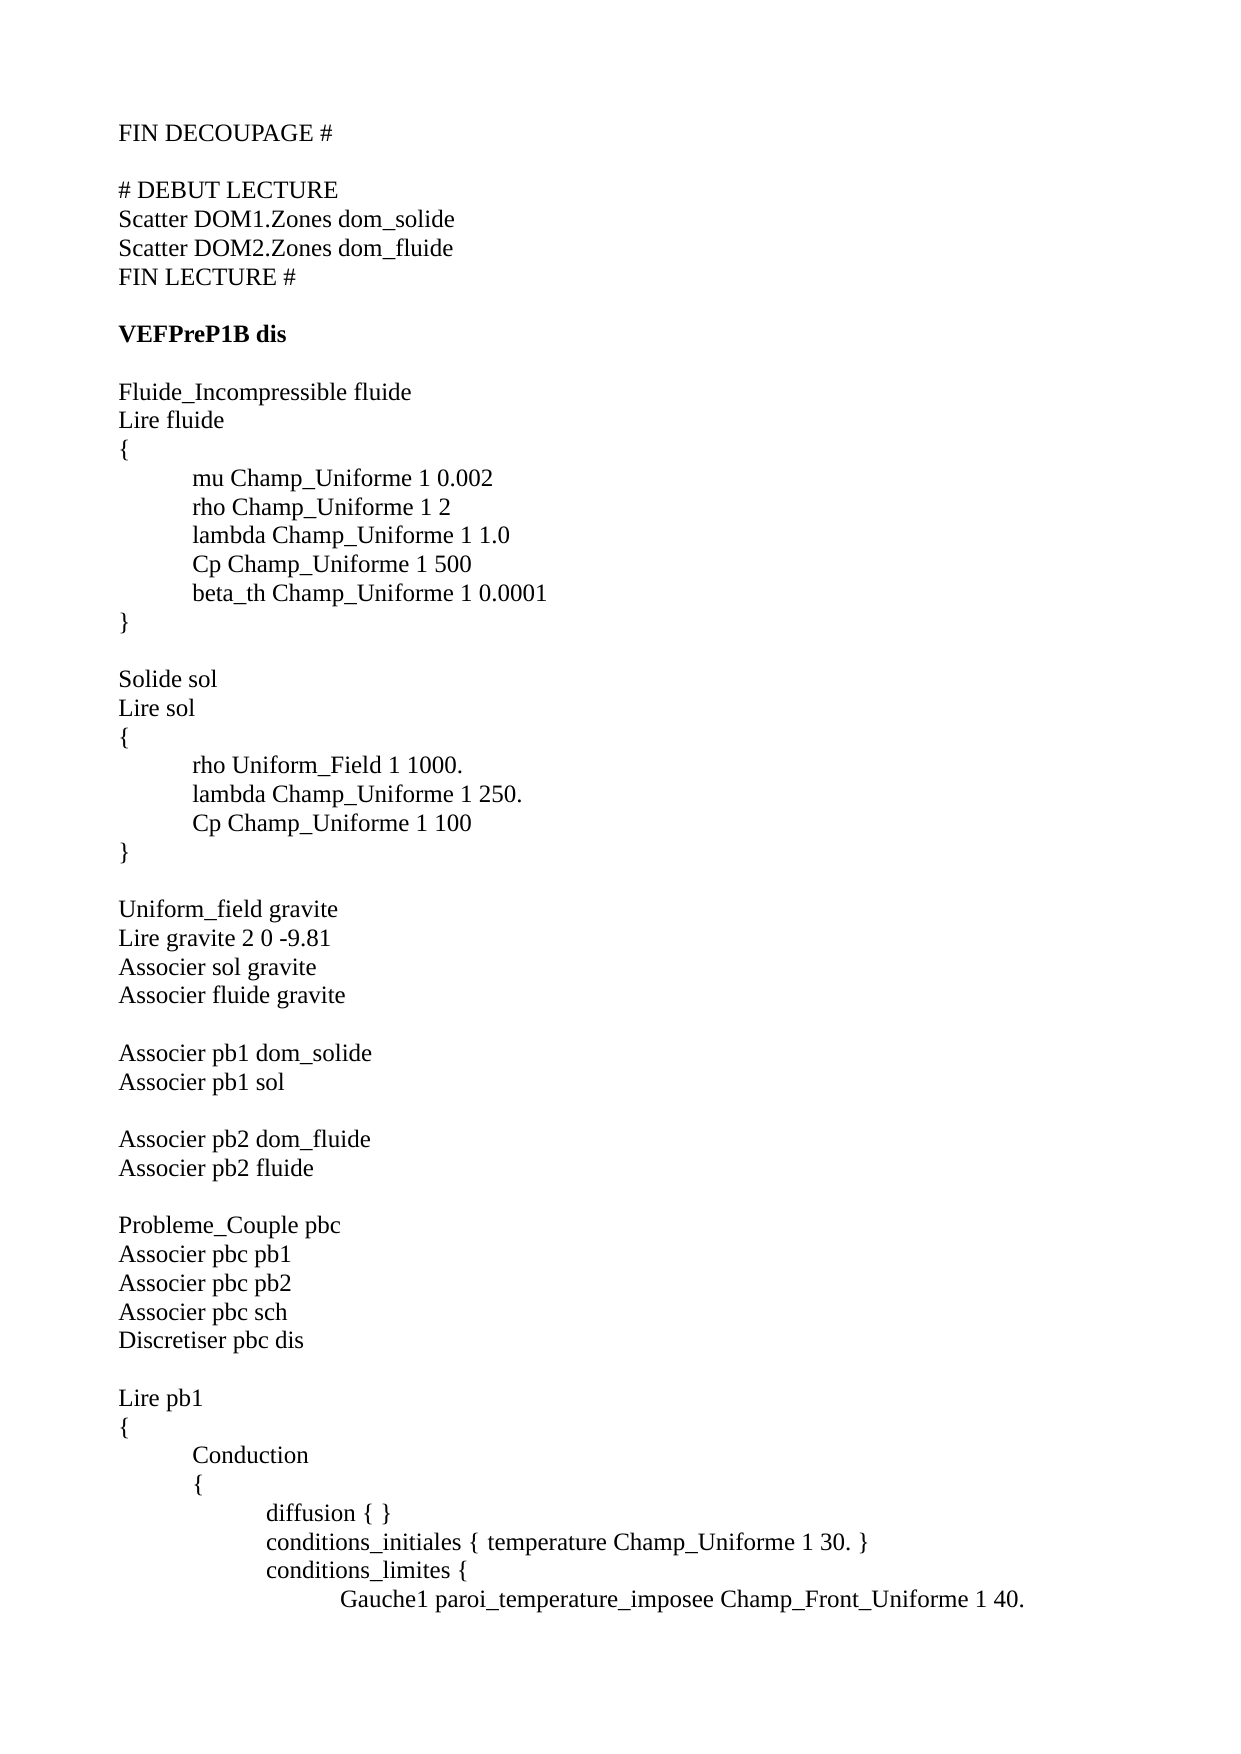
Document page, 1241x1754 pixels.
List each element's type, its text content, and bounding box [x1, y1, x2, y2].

text { [118, 722, 1122, 751]
text Associer fluide gravite [118, 981, 1122, 1009]
text Associer sol gravite [118, 952, 1122, 981]
text Lire fluide [118, 406, 1122, 434]
text Associer pbc sch [118, 1297, 1122, 1326]
text conditions_initiales { temperature Champ_Uniforme 1 30. } [118, 1527, 1122, 1556]
text Uniform_field gravite [118, 894, 1122, 923]
text { [118, 1412, 1122, 1441]
text FIN DECOUPAGE # [118, 118, 1122, 147]
text Cp Champ_Uniforme 1 500 [118, 549, 1122, 578]
text Scatter DOM2.Zones dom_fluide [118, 233, 1122, 262]
text Scatter DOM1.Zones dom_solide [118, 204, 1122, 233]
text Conduction [118, 1441, 1122, 1469]
text Lire pb1 [118, 1383, 1122, 1412]
text Associer pb1 sol [118, 1067, 1122, 1096]
text Lire gravite 2 0 -9.81 [118, 923, 1122, 952]
text } [118, 607, 1122, 636]
text Associer pb2 fluide [118, 1153, 1122, 1182]
text Fluide_Incompressible fluide [118, 377, 1122, 406]
text beta_th Champ_Uniforme 1 0.0001 [118, 578, 1122, 607]
text Associer pb2 dom_fluide [118, 1124, 1122, 1153]
text Associer pbc pb2 [118, 1268, 1122, 1297]
text Associer pb1 dom_solide [118, 1038, 1122, 1067]
text rho Uniform_Field 1 1000. [118, 751, 1122, 779]
text Solide sol [118, 664, 1122, 693]
text Discretiser pbc dis [118, 1326, 1122, 1354]
text VEFPreP1B dis [118, 319, 1122, 348]
text Cp Champ_Uniforme 1 100 [118, 808, 1122, 837]
text lambda Champ_Uniforme 1 1.0 [118, 521, 1122, 549]
text { [118, 434, 1122, 463]
text conditions_limites { [118, 1556, 1122, 1584]
text Probleme_Couple pbc [118, 1211, 1122, 1239]
text lambda Champ_Uniforme 1 250. [118, 779, 1122, 808]
text { [118, 1469, 1122, 1498]
text } [118, 837, 1122, 866]
text Lire sol [118, 693, 1122, 722]
text rho Champ_Uniforme 1 2 [118, 492, 1122, 521]
text mu Champ_Uniforme 1 0.002 [118, 463, 1122, 492]
text diffusion { } [118, 1498, 1122, 1527]
text Gauche1 paroi_temperature_imposee Champ_Front_Uniforme 1 40. [118, 1584, 1122, 1613]
text # DEBUT LECTURE [118, 176, 1122, 204]
text Associer pbc pb1 [118, 1239, 1122, 1268]
text FIN LECTURE # [118, 262, 1122, 291]
